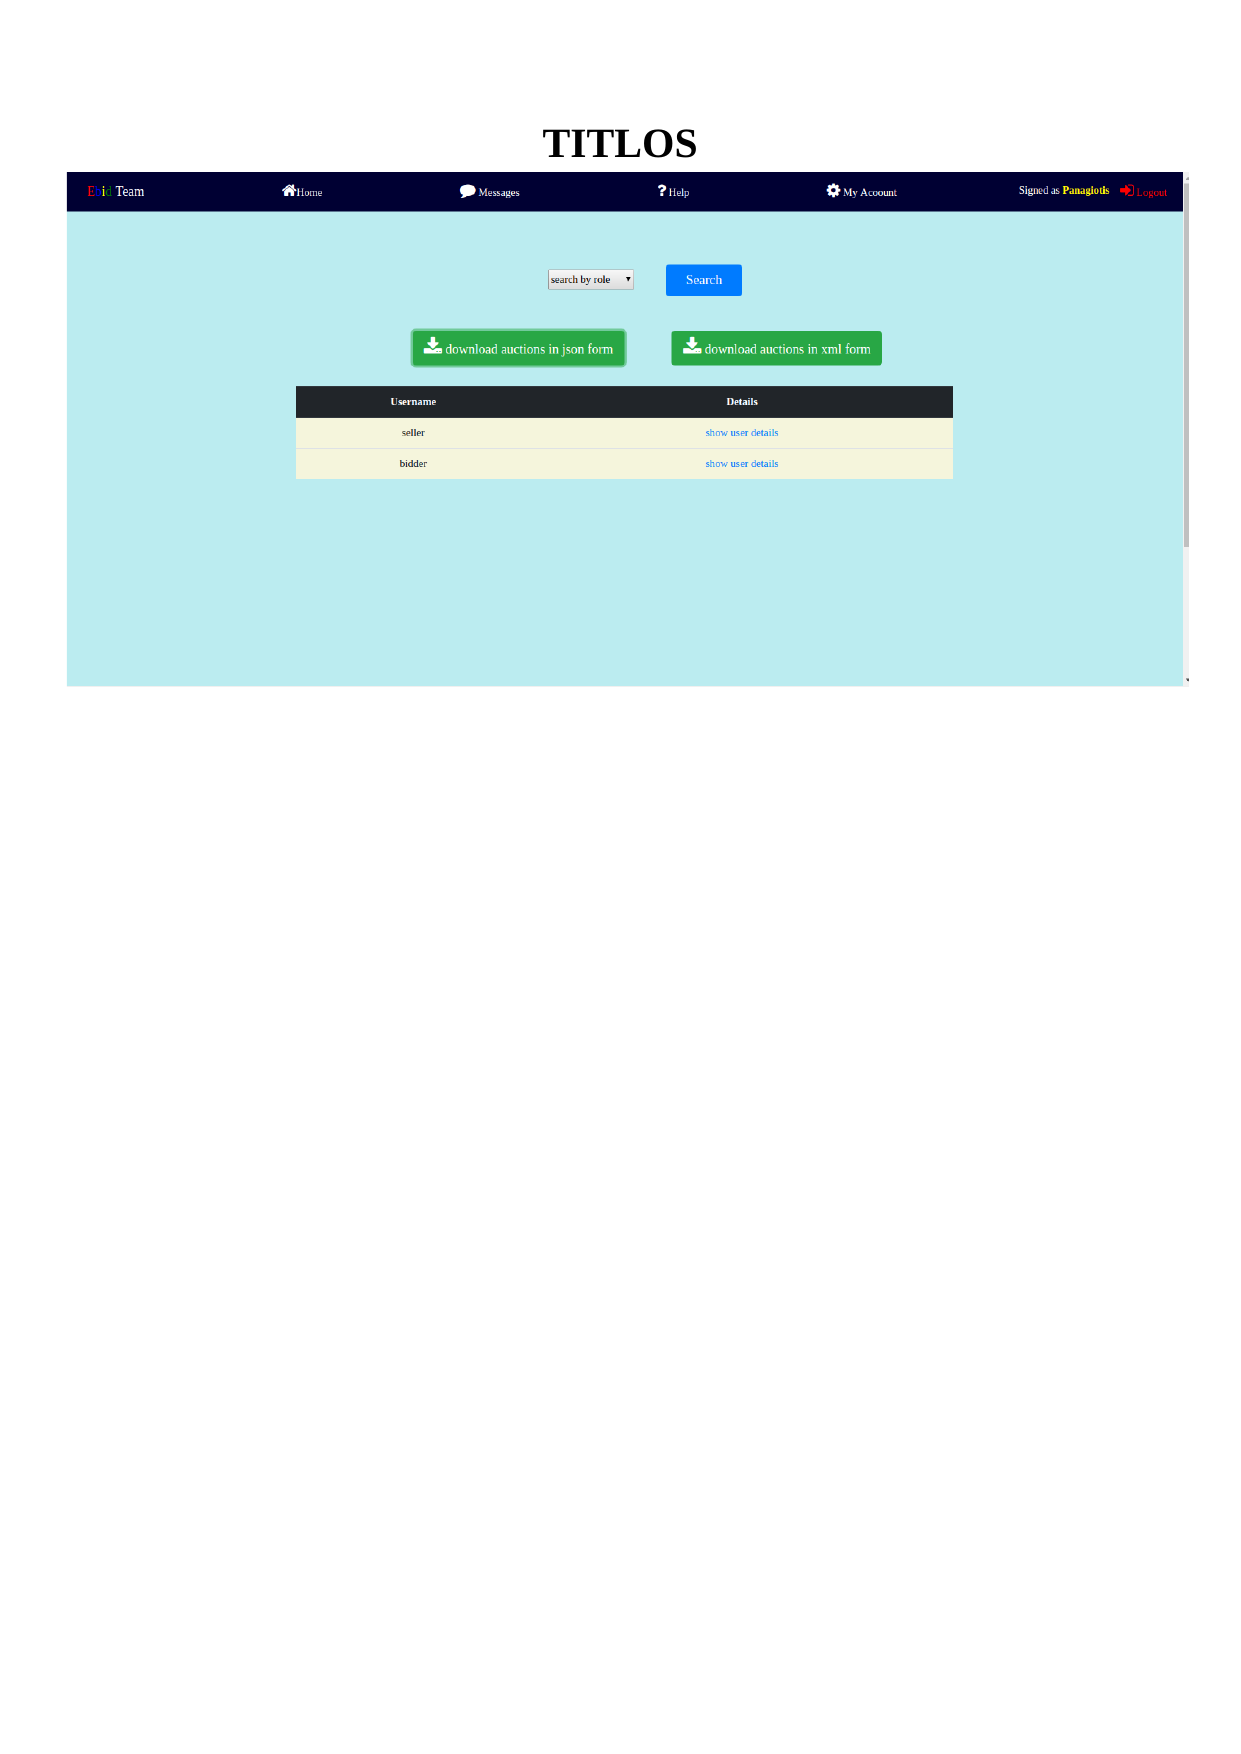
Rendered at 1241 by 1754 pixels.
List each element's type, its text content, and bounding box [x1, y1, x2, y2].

picture [66, 172, 1189, 687]
text TITLOS [118, 118, 1122, 166]
